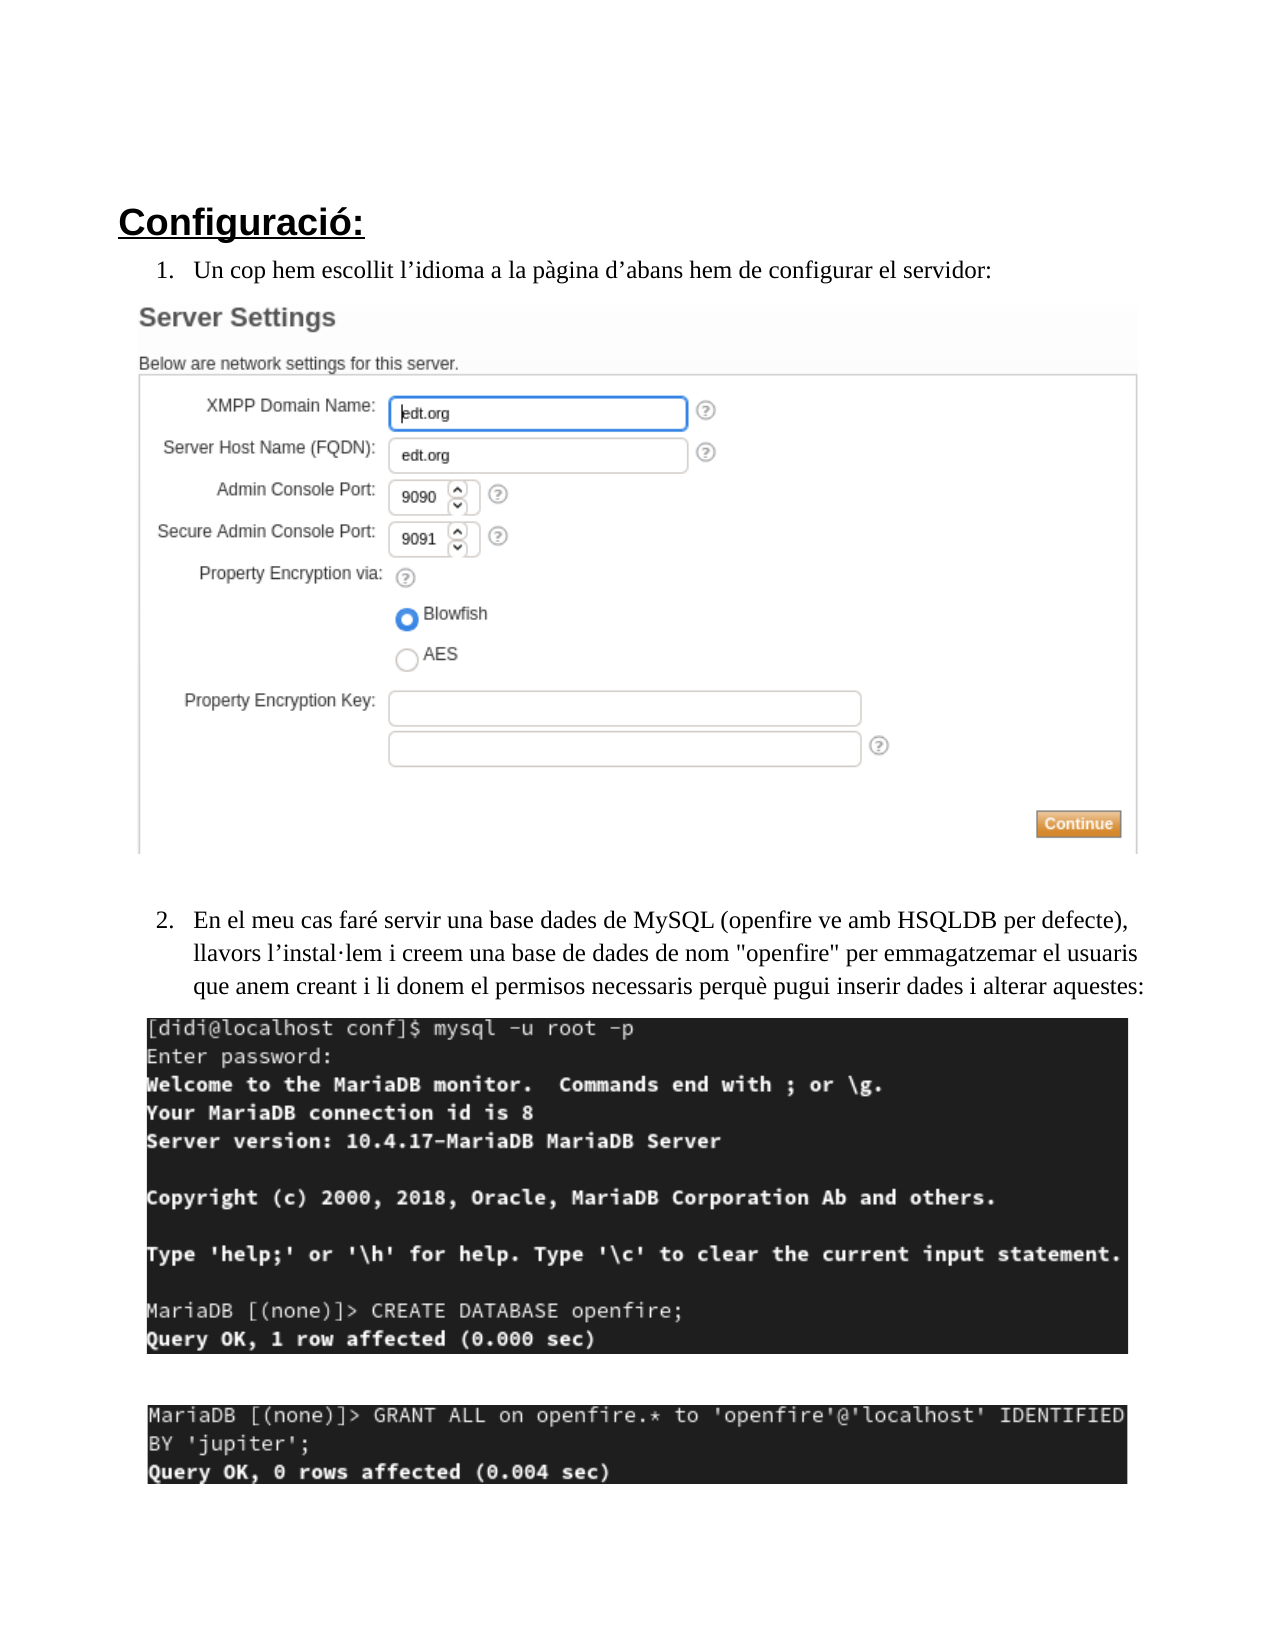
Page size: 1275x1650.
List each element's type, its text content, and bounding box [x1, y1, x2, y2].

list Un cop hem escollit l’idioma a la pàgina d’abans hem de configurar el servidor: [156, 255, 1157, 284]
picture [146, 1018, 1129, 1354]
picture [136, 303, 1139, 854]
subtitle Configuració: [118, 199, 1157, 243]
picture [147, 1405, 1128, 1484]
list En el meu cas faré servir una base dades de MySQL (openfire ve amb HSQLDB per defecte), llavors l’instal·lem i creem una base de dades de nom "openfire" per emmagatzemar el usuaris que anem creant i li donem el permisos necessaris perquè pugui inserir dades i alterar aquestes: [156, 905, 1157, 1000]
